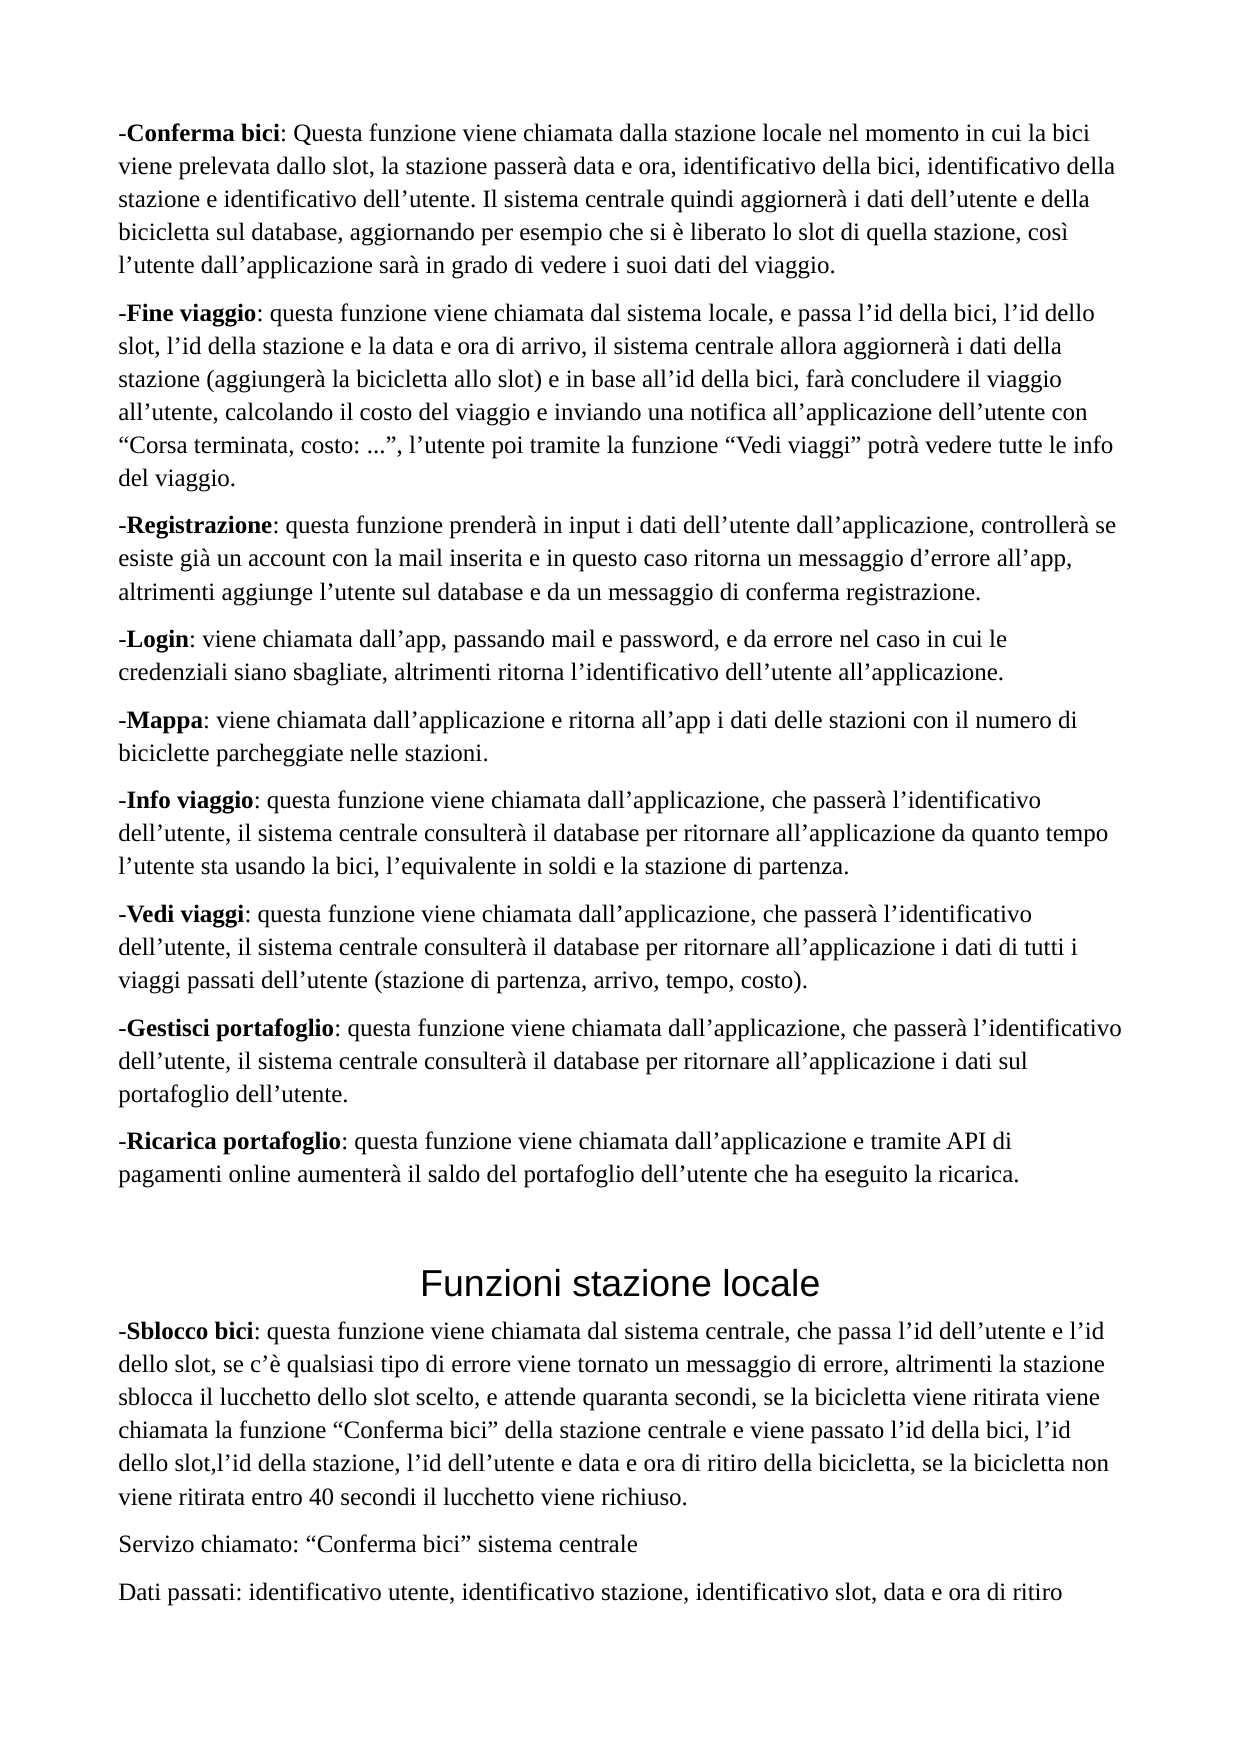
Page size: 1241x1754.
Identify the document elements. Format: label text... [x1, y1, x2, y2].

text -Registrazione: questa funzione prenderà in input i dati dell’utente dall’applicazione, controllerà se esiste già un account con la mail inserita e in questo caso ritorna un messaggio d’errore all’app, altrimenti aggiunge l’utente sul database e da un messaggio di conferma registrazione. [118, 511, 1122, 605]
text -Vedi viaggi: questa funzione viene chiamata dall’applicazione, che passerà l’identificativo dell’utente, il sistema centrale consulterà il database per ritornare all’applicazione i dati di tutti i viaggi passati dell’utente (stazione di partenza, arrivo, tempo, costo). [118, 899, 1122, 994]
subtitle Funzioni stazione locale [118, 1261, 1122, 1304]
text -Sblocco bici: questa funzione viene chiamata dal sistema centrale, che passa l’id dell’utente e l’id dello slot, se c’è qualsiasi tipo di errore viene tornato un messaggio di errore, altrimenti la stazione sblocca il lucchetto dello slot scelto, e attende quaranta secondi, se la bicicletta viene ritirata viene chiamata la funzione “Conferma bici” della stazione centrale e viene passato l’id della bici, l’id dello slot,l’id della stazione, l’id dell’utente e data e ora di ritiro della bicicletta, se la bicicletta non viene ritirata entro 40 secondi il lucchetto viene richiuso. [118, 1316, 1122, 1510]
text -Login: viene chiamata dall’app, passando mail e password, e da errore nel caso in cui le credenziali siano sbagliate, altrimenti ritorna l’identificativo dell’utente all’applicazione. [118, 624, 1122, 686]
text -Info viaggio: questa funzione viene chiamata dall’applicazione, che passerà l’identificativo dell’utente, il sistema centrale consulterà il database per ritornare all’applicazione da quanto tempo l’utente sta usando la bici, l’equivalente in soldi e la stazione di partenza. [118, 785, 1122, 880]
text -Conferma bici: Questa funzione viene chiamata dalla stazione locale nel momento in cui la bici viene prelevata dallo slot, la stazione passerà data e ora, identificativo della bici, identificativo della stazione e identificativo dell’utente. Il sistema centrale quindi aggiornerà i dati dell’utente e della bicicletta sul database, aggiornando per esempio che si è liberato lo slot di quella stazione, così l’utente dall’applicazione sarà in grado di vedere i suoi dati del viaggio. [118, 118, 1122, 279]
text -Ricarica portafoglio: questa funzione viene chiamata dall’applicazione e tramite API di pagamenti online aumenterà il saldo del portafoglio dell’utente che ha eseguito la ricarica. [118, 1126, 1122, 1188]
text Servizo chiamato: “Conferma bici” sistema centrale [118, 1529, 1122, 1558]
text Dati passati: identificativo utente, identificativo stazione, identificativo slot, data e ora di ritiro [118, 1577, 1122, 1606]
text -Gestisci portafoglio: questa funzione viene chiamata dall’applicazione, che passerà l’identificativo dell’utente, il sistema centrale consulterà il database per ritornare all’applicazione i dati sul portafoglio dell’utente. [118, 1013, 1122, 1107]
text -Fine viaggio: questa funzione viene chiamata dal sistema locale, e passa l’id della bici, l’id dello slot, l’id della stazione e la data e ora di arrivo, il sistema centrale allora aggiornerà i dati della stazione (aggiungerà la bicicletta allo slot) e in base all’id della bici, farà concludere il viaggio all’utente, calcolando il costo del viaggio e inviando una notifica all’applicazione dell’utente con “Corsa terminata, costo: ...”, l’utente poi tramite la funzione “Vedi viaggi” potrà vedere tutte le info del viaggio. [118, 298, 1122, 492]
text -Mappa: viene chiamata dall’applicazione e ritorna all’app i dati delle stazioni con il numero di biciclette parcheggiate nelle stazioni. [118, 705, 1122, 767]
